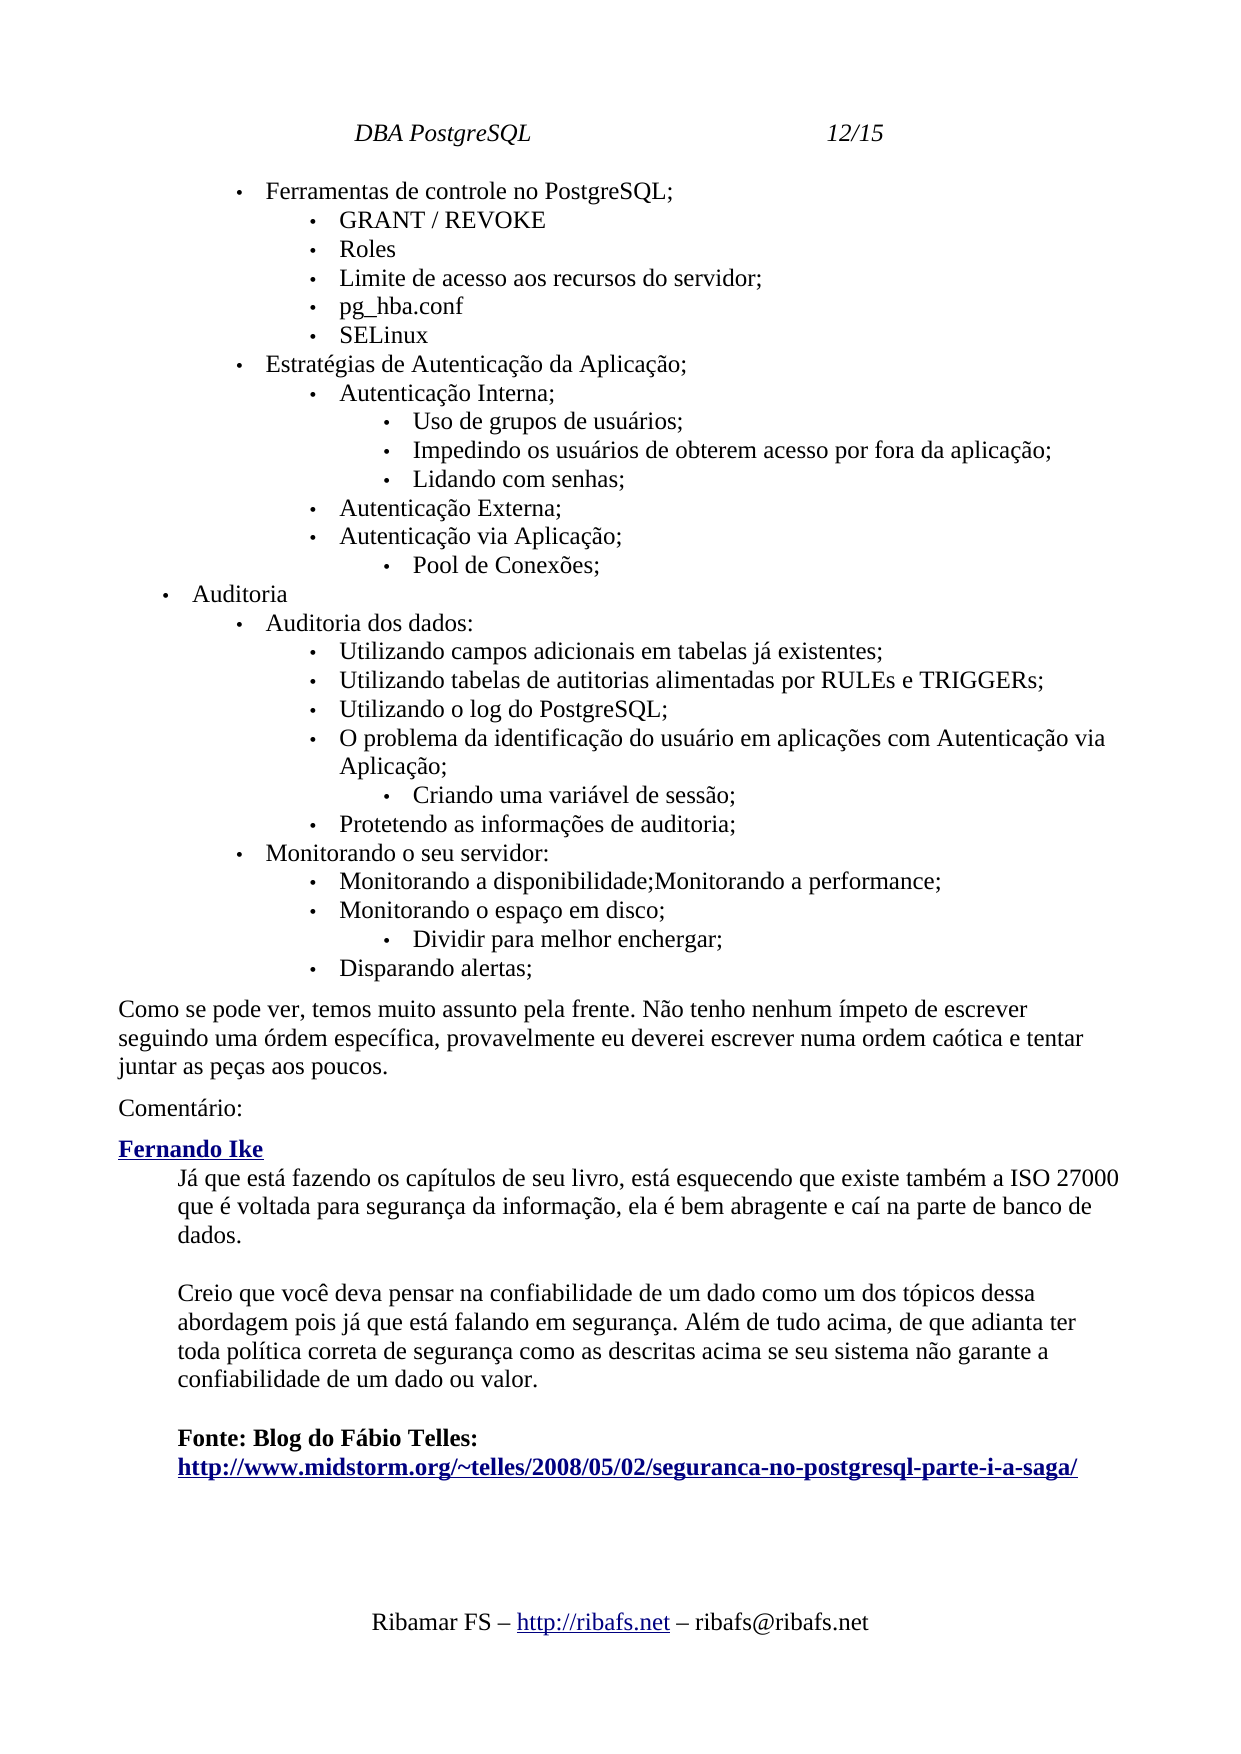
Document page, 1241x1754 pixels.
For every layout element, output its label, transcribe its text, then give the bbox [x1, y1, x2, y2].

list Limite de acesso aos recursos do servidor; [309, 263, 1122, 291]
list Autenticação via Aplicação; [309, 521, 1122, 550]
list Uso de grupos de usuários; [383, 406, 1122, 435]
list Lidando com senhas; [383, 464, 1122, 493]
list Utilizando tabelas de autitorias alimentadas por RULEs e TRIGGERs; [309, 665, 1122, 694]
list Fonte: Blog do Fábio Telles: http://www.midstorm.org/~telles/2008/05/02/seguranca-no-postgresql-parte-i-a-saga/ [177, 1423, 1122, 1480]
list Ferramentas de controle no PostgreSQL; [236, 176, 1122, 205]
list Auditoria dos dados: [236, 608, 1122, 636]
list Creio que você deva pensar na confiabilidade de um dado como um dos tópicos dessa abordagem pois já que está falando em segurança. Além de tudo acima, de que adianta ter toda política correta de segurança como as descritas acima se seu sistema não garante a confiabilidade de um dado ou valor. [177, 1278, 1122, 1393]
text Como se pode ver, temos muito assunto pela frente. Não tenho nenhum ímpeto de escrever seguindo uma órdem específica, provavelmente eu deverei escrever numa ordem caótica e tentar juntar as peças aos poucos. [118, 994, 1122, 1080]
list SELinux [309, 320, 1122, 349]
list Monitorando a disponibilidade;Monitorando a performance; [309, 866, 1122, 895]
list Autenticação Externa; [309, 493, 1122, 521]
list Protetendo as informações de auditoria; [309, 809, 1122, 838]
text Comentário: [118, 1093, 1122, 1121]
subtitle Fernando Ike [118, 1134, 1122, 1163]
list Monitorando o seu servidor: [236, 838, 1122, 866]
list Impedindo os usuários de obterem acesso por fora da aplicação; [383, 435, 1122, 464]
list Pool de Conexões; [383, 550, 1122, 579]
list Monitorando o espaço em disco; [309, 895, 1122, 924]
list pg_hba.conf [309, 291, 1122, 320]
list GRANT / REVOKE [309, 205, 1122, 234]
list Autenticação Interna; [309, 378, 1122, 406]
list Estratégias de Autenticação da Aplicação; [236, 349, 1122, 378]
list Criando uma variável de sessão; [383, 780, 1122, 809]
list O problema da identificação do usuário em aplicações com Autenticação via Aplicação; [309, 723, 1122, 780]
list Utilizando o log do PostgreSQL; [309, 694, 1122, 723]
list Já que está fazendo os capítulos de seu livro, está esquecendo que existe também a ISO 27000 que é voltada para segurança da informação, ela é bem abragente e caí na parte de banco de dados. [177, 1163, 1122, 1249]
list Dividir para melhor enchergar; [383, 924, 1122, 953]
list Auditoria [162, 579, 1122, 608]
list Utilizando campos adicionais em tabelas já existentes; [309, 636, 1122, 665]
list Disparando alertas; [309, 953, 1122, 981]
list Roles [309, 234, 1122, 263]
